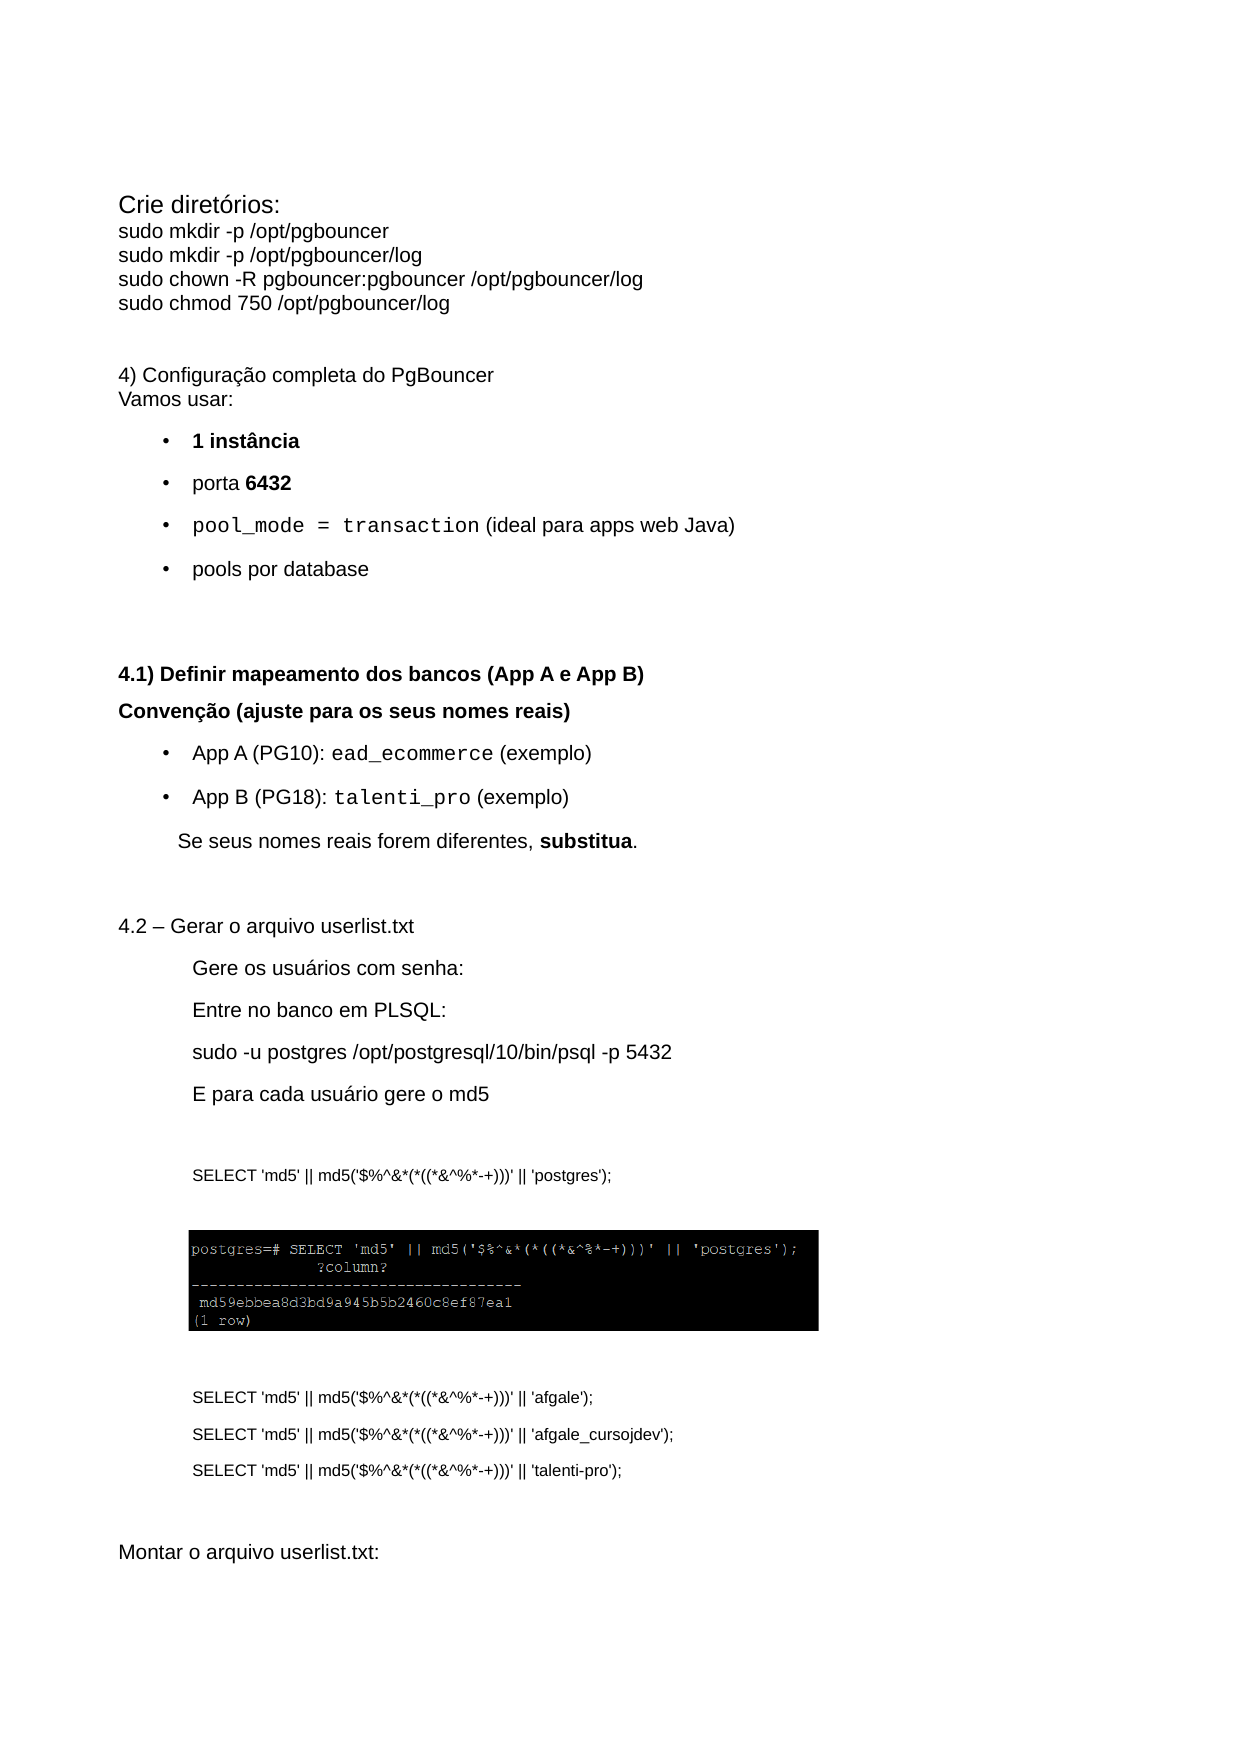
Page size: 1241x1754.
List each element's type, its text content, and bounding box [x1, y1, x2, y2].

picture [188, 1230, 819, 1331]
text Se seus nomes reais forem diferentes, substitua. [177, 829, 1063, 853]
text Entre no banco em PLSQL: [192, 998, 1122, 1022]
text SELECT 'md5' || md5('$%^&*(*((*&^%*-+)))' || 'afgale_cursojdev'); [192, 1424, 1122, 1443]
text sudo mkdir -p /opt/pgbouncer [118, 219, 1122, 243]
subtitle Convenção (ajuste para os seus nomes reais) [118, 699, 1122, 723]
subtitle 4.1) Definir mapeamento dos bancos (App A e App B) [118, 662, 1122, 686]
text Vamos usar: [118, 386, 1122, 410]
text E para cada usuário gere o md5 [192, 1082, 1122, 1106]
text sudo mkdir -p /opt/pgbouncer/log [118, 243, 1122, 267]
text SELECT 'md5' || md5('$%^&*(*((*&^%*-+)))' || 'talenti-pro'); [192, 1461, 1122, 1480]
list pools por database [162, 557, 1122, 581]
text Gere os usuários com senha: [192, 956, 1122, 979]
text sudo chmod 750 /opt/pgbouncer/log [118, 291, 1122, 314]
text Montar o arquivo userlist.txt: [118, 1539, 1122, 1563]
text 4) Configuração completa do PgBouncer [118, 362, 1122, 386]
list 1 instância [162, 428, 1122, 453]
text sudo chown -R pgbouncer:pgbouncer /opt/pgbouncer/log [118, 267, 1122, 291]
list App A (PG10): ead_ecommerce (exemplo) [162, 741, 1122, 767]
list pool_mode = transaction (ideal para apps web Java) [162, 513, 1122, 539]
list App B (PG18): talenti_pro (exemplo) [162, 785, 1122, 811]
list porta 6432 [162, 471, 1122, 495]
text SELECT 'md5' || md5('$%^&*(*((*&^%*-+)))' || 'afgale'); [192, 1388, 1122, 1407]
text SELECT 'md5' || md5('$%^&*(*((*&^%*-+)))' || 'postgres'); [192, 1166, 1122, 1185]
text sudo -u postgres /opt/postgresql/10/bin/psql -p 5432 [192, 1040, 1122, 1064]
text Crie diretórios: [118, 190, 1122, 219]
text 4.2 – Gerar o arquivo userlist.txt [118, 913, 1122, 937]
